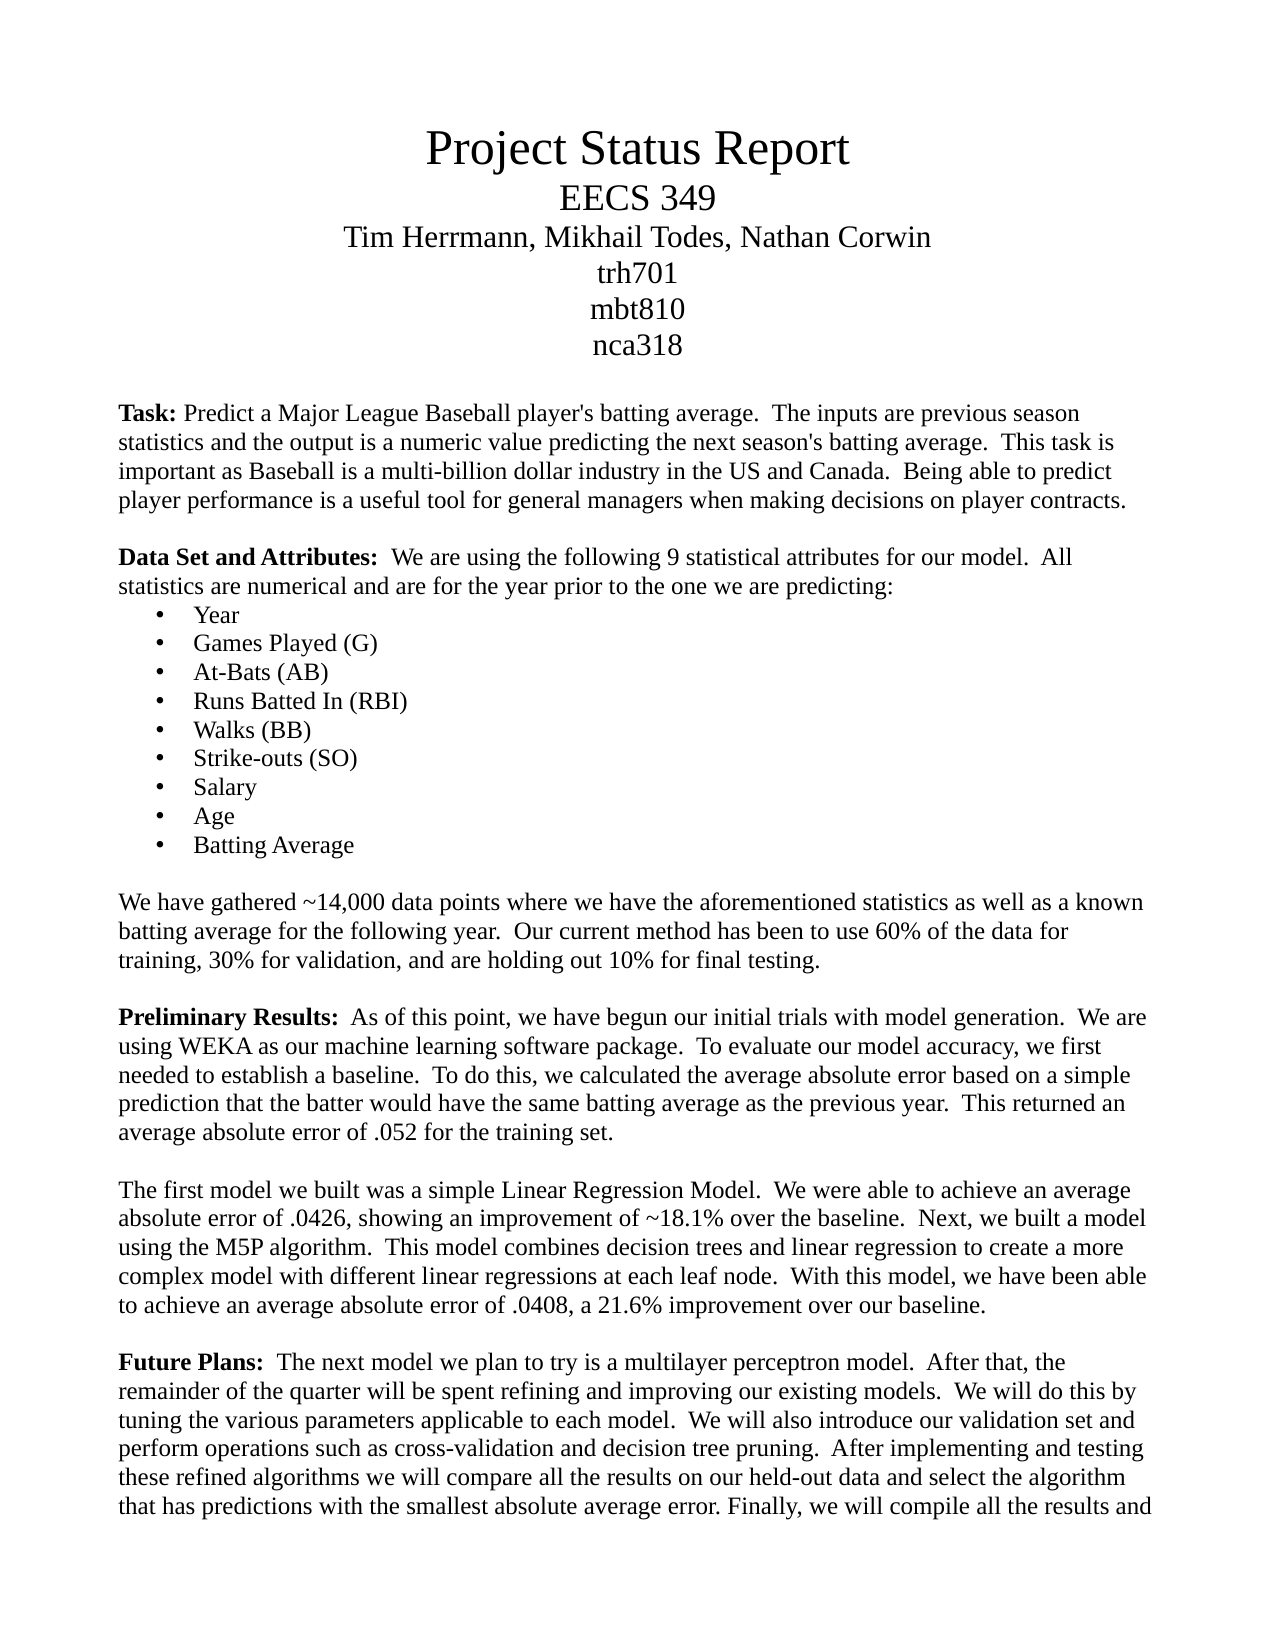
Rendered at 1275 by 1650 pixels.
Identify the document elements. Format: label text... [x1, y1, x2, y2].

text Data Set and Attributes: We are using the following 9 statistical attributes for our model. All statistics are numerical and are for the year prior to the one we are predicting: [118, 542, 1157, 600]
list Runs Batted In (RBI) [156, 686, 1157, 715]
text The first model we built was a simple Linear Regression Model. We were able to achieve an average absolute error of .0426, showing an improvement of ~18.1% over the baseline. Next, we built a model using the M5P algorithm. This model combines decision trees and linear regression to create a more complex model with different linear regressions at each leaf node. With this model, we have been able to achieve an average absolute error of .0408, a 21.6% improvement over our baseline. [118, 1175, 1157, 1318]
text nca318 [118, 327, 1157, 362]
text We have gathered ~14,000 data points where we have the aforementioned statistics as well as a known batting average for the following year. Our current method has been to use 60% of the data for training, 30% for validation, and are holding out 10% for final testing. [118, 887, 1157, 973]
list Age [156, 801, 1157, 830]
text Tim Herrmann, Mikhail Todes, Nathan Corwin [118, 219, 1157, 255]
text EECS 349 [118, 176, 1157, 219]
text trh701 [118, 255, 1157, 291]
text Task: Predict a Major League Baseball player's batting average. The inputs are previous season statistics and the output is a numeric value predicting the next season's batting average. This task is important as Baseball is a multi-billion dollar industry in the US and Canada. Being able to predict player performance is a useful tool for general managers when making decisions on player contracts. [118, 398, 1157, 513]
list Walks (BB) [156, 715, 1157, 743]
list Salary [156, 772, 1157, 801]
list Games Played (G) [156, 628, 1157, 657]
text mbt810 [118, 291, 1157, 327]
list Batting Average [156, 830, 1157, 858]
text Project Status Report [118, 118, 1157, 176]
text Future Plans: The next model we plan to try is a multilayer perceptron model. After that, the remainder of the quarter will be spent refining and improving our existing models. We will do this by tuning the various parameters applicable to each model. We will also introduce our validation set and perform operations such as cross-validation and decision tree pruning. After implementing and testing these refined algorithms we will compare all the results on our held-out data and select the algorithm that has predictions with the smallest absolute average error. Finally, we will compile all the results and [118, 1347, 1157, 1520]
list At-Bats (AB) [156, 657, 1157, 686]
text Preliminary Results: As of this point, we have begun our initial trials with model generation. We are using WEKA as our machine learning software package. To evaluate our model accuracy, we first needed to establish a baseline. To do this, we calculated the average absolute error based on a simple prediction that the batter would have the same batting average as the previous year. This returned an average absolute error of .052 for the training set. [118, 1002, 1157, 1146]
list Strike-outs (SO) [156, 743, 1157, 772]
list Year [156, 600, 1157, 628]
